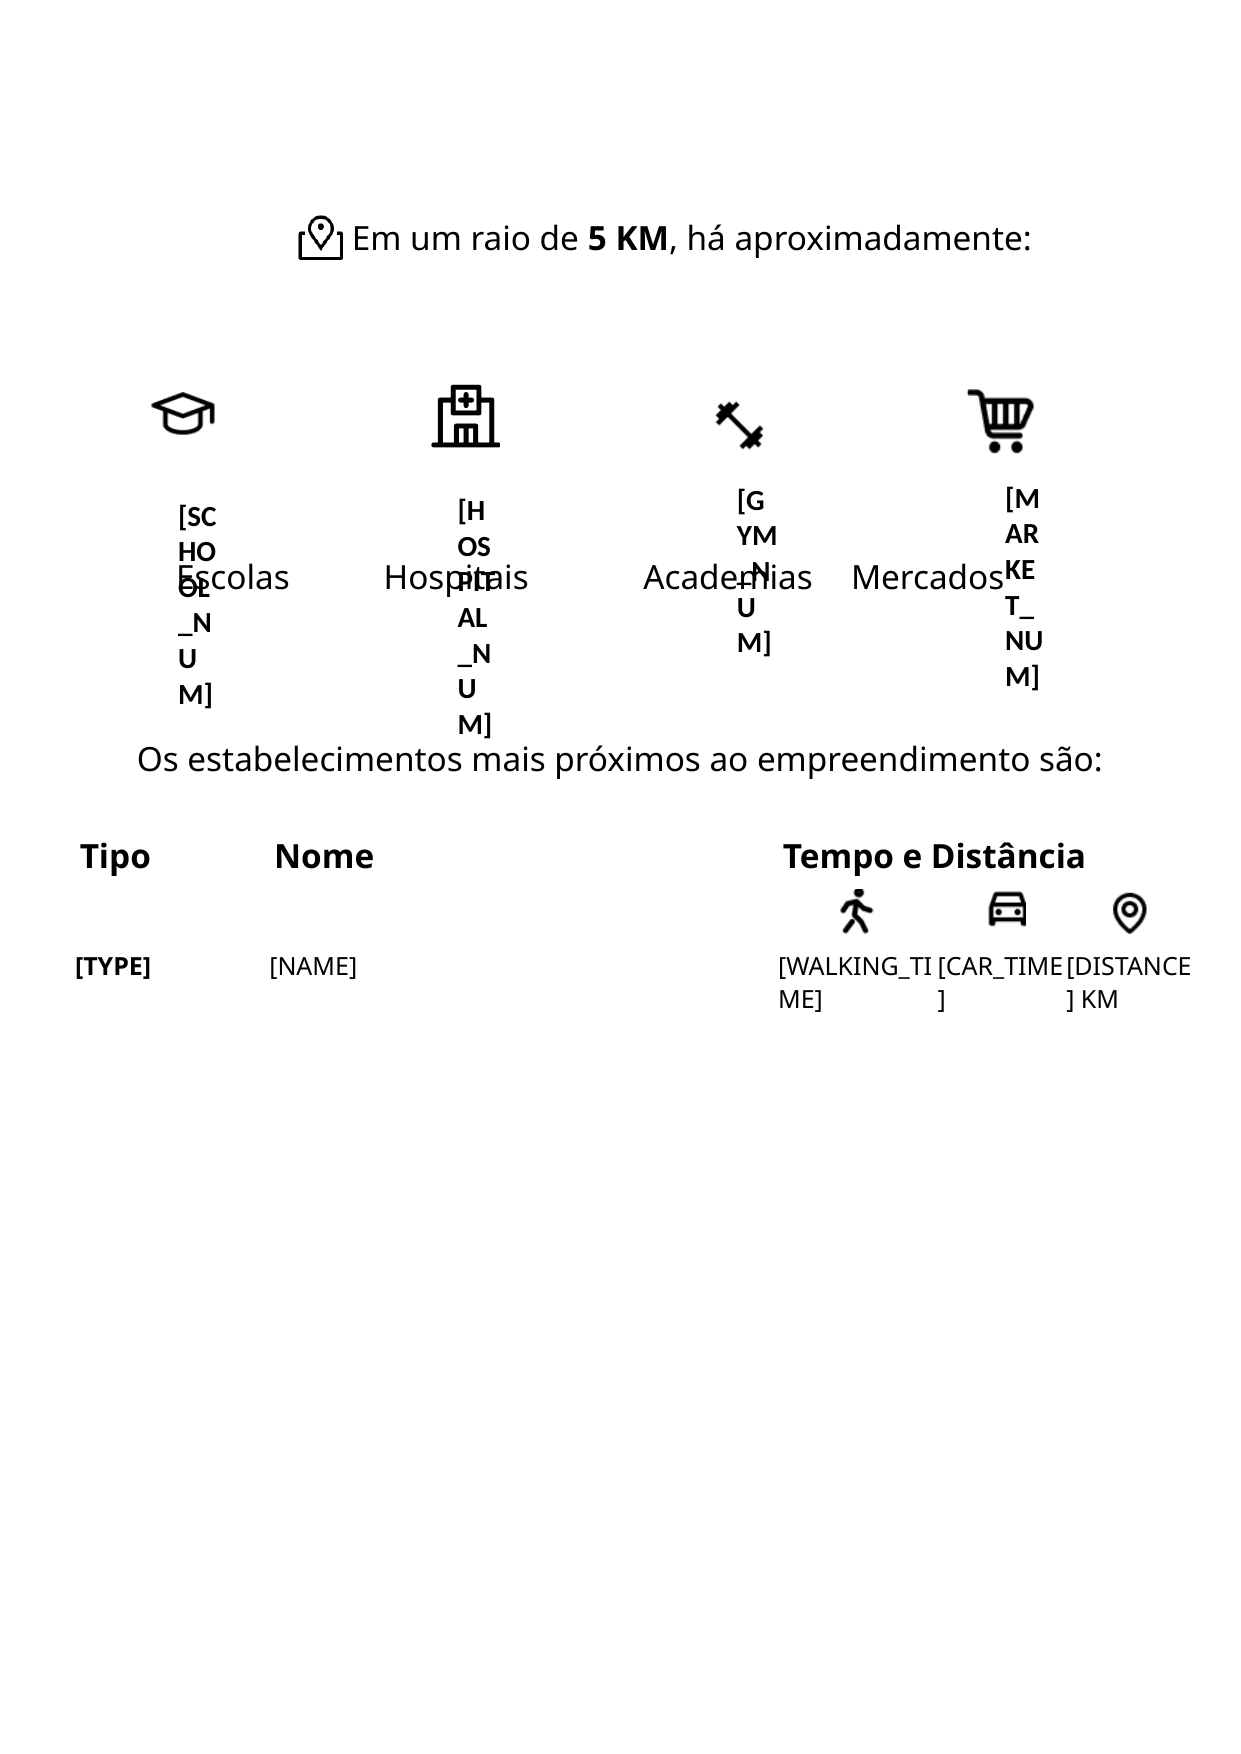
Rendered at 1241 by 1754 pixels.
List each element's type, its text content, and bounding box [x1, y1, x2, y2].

text [74, 212, 295, 262]
table_header [CAR_TIME] [938, 948, 1066, 1016]
table_cell [937, 884, 1065, 948]
picture [1106, 889, 1155, 938]
table_header Tipo [74, 827, 268, 883]
table_header [TYPE] [75, 948, 269, 1016]
table_header [WALKING_TIME] [778, 948, 937, 1016]
table_header [DISTANCE] KM [1066, 948, 1196, 1016]
picture [967, 389, 1035, 456]
table_cell [1065, 884, 1195, 948]
picture [830, 889, 884, 943]
table_cell [74, 884, 268, 948]
text Em um raio de 5 KM, há aproximadamente: [345, 212, 1240, 262]
table_header [NAME] [269, 948, 778, 1016]
picture [431, 381, 500, 451]
table_header Nome [268, 827, 777, 883]
table_cell [777, 884, 937, 948]
text Os estabelecimentos mais próximos ao empreendimento são: [0, 736, 1240, 781]
picture [975, 889, 1026, 940]
table_header Tempo e Distância [777, 827, 1195, 883]
picture [148, 381, 218, 446]
table_cell [268, 884, 777, 948]
picture [295, 212, 345, 263]
picture [711, 397, 769, 454]
